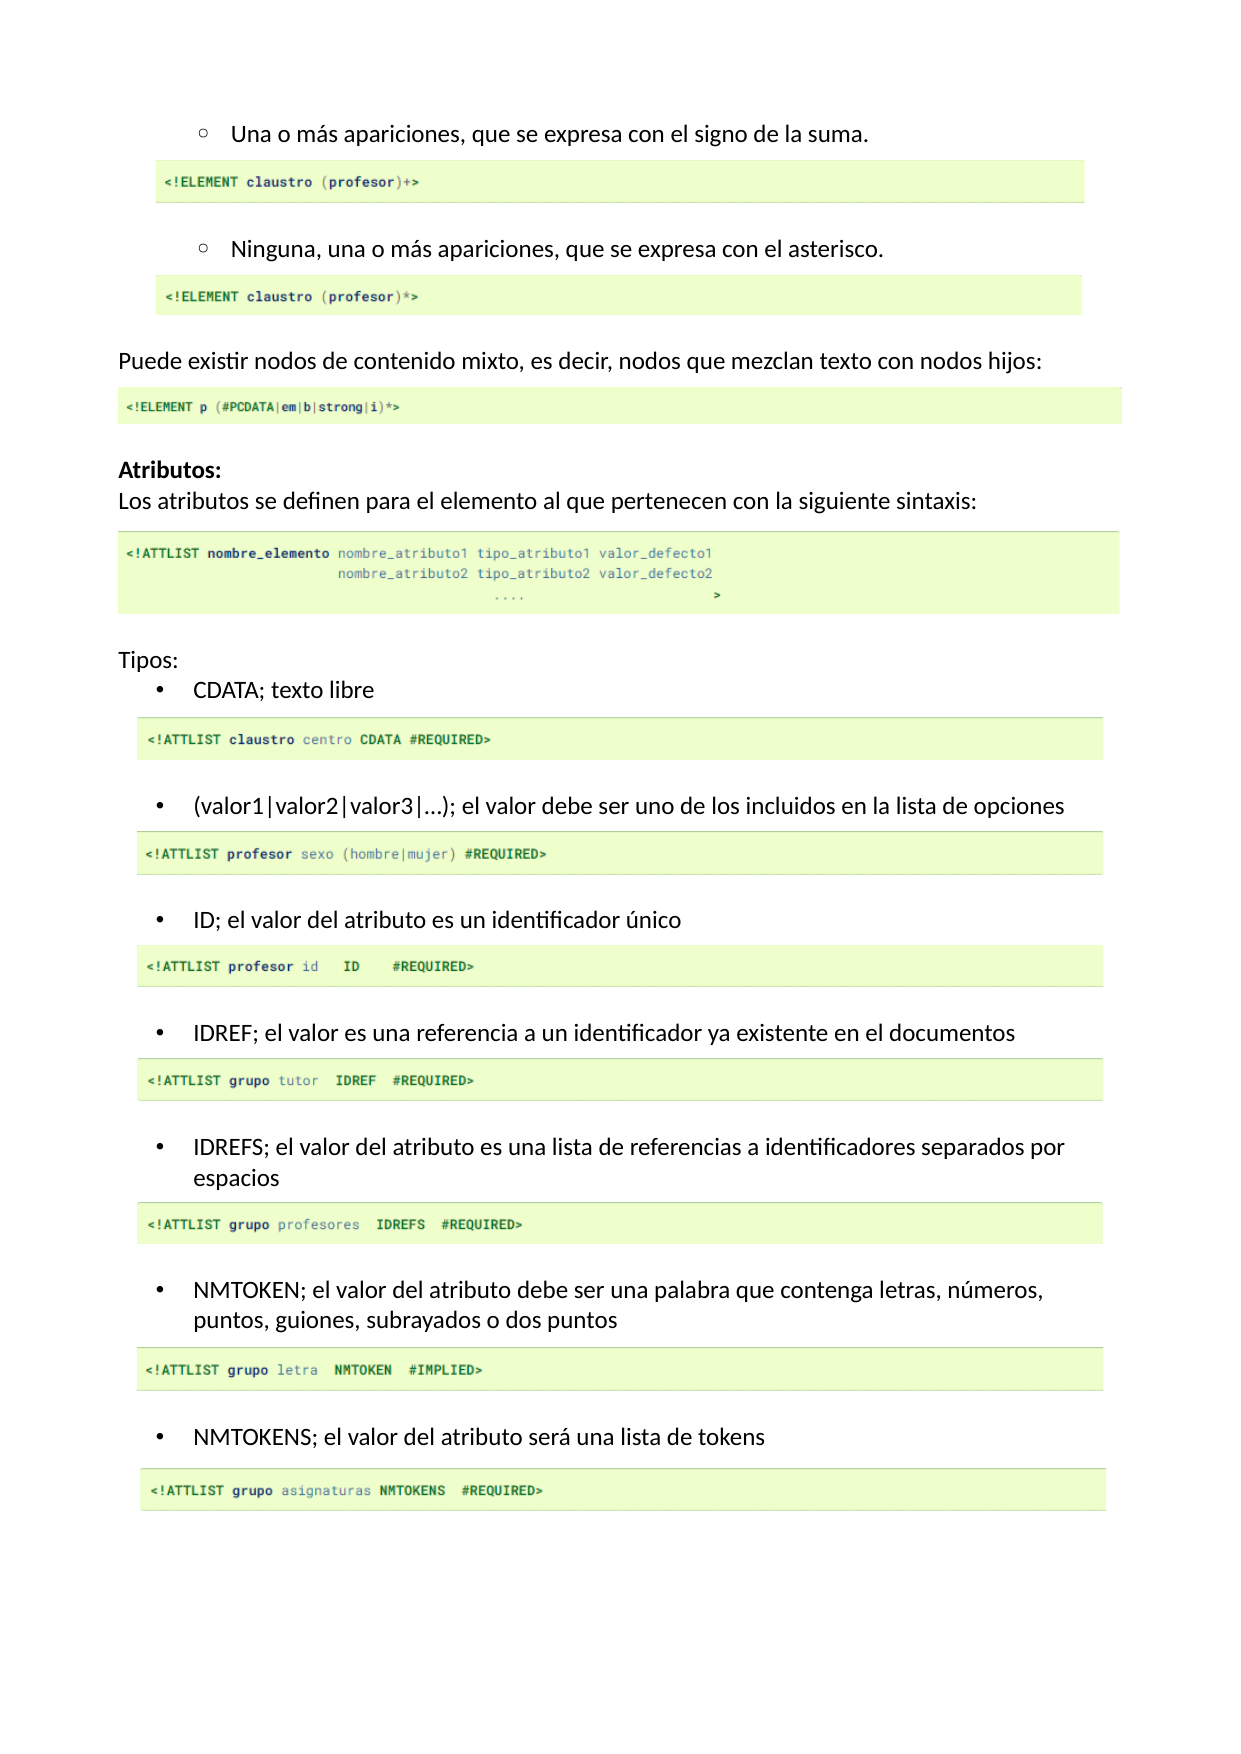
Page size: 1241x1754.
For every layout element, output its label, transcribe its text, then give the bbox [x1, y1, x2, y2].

picture [136, 831, 1104, 875]
text Los atributos se definen para el elemento al que pertenecen con la siguiente sintaxis: [118, 485, 1122, 516]
picture [136, 945, 1104, 987]
picture [136, 1057, 1104, 1101]
list CDATA; texto libre [156, 674, 1122, 705]
picture [155, 275, 1085, 315]
picture [136, 716, 1104, 760]
list NMTOKEN; el valor del atributo debe ser una palabra que contenga letras, números, puntos, guiones, subrayados o dos puntos [156, 1274, 1122, 1335]
list IDREF; el valor es una referencia a un identificador ya existente en el documentos [156, 1017, 1122, 1047]
list NMTOKENS; el valor del atributo será una lista de tokens [156, 1421, 1122, 1451]
list ID; el valor del atributo es un identificador único [156, 905, 1122, 935]
text Tipos: [118, 644, 1122, 674]
text Atributos: [118, 454, 1122, 485]
picture [118, 531, 1123, 614]
picture [136, 1202, 1104, 1244]
list IDREFS; el valor del atributo es una lista de referencias a identificadores separados por espacios [156, 1131, 1122, 1192]
text Puede existir nodos de contenido mixto, es decir, nodos que mezclan texto con nodos hijos: [118, 346, 1122, 376]
picture [118, 387, 1123, 424]
list Una o más apariciones, que se expresa con el signo de la suma. [193, 118, 1122, 149]
list Ninguna, una o más apariciones, que se expresa con el asterisco. [193, 233, 1122, 263]
picture [155, 160, 1085, 203]
picture [136, 1347, 1104, 1391]
list (valor1|valor2|valor3|…); el valor debe ser uno de los incluidos en la lista de opciones [156, 790, 1122, 821]
picture [139, 1467, 1107, 1511]
